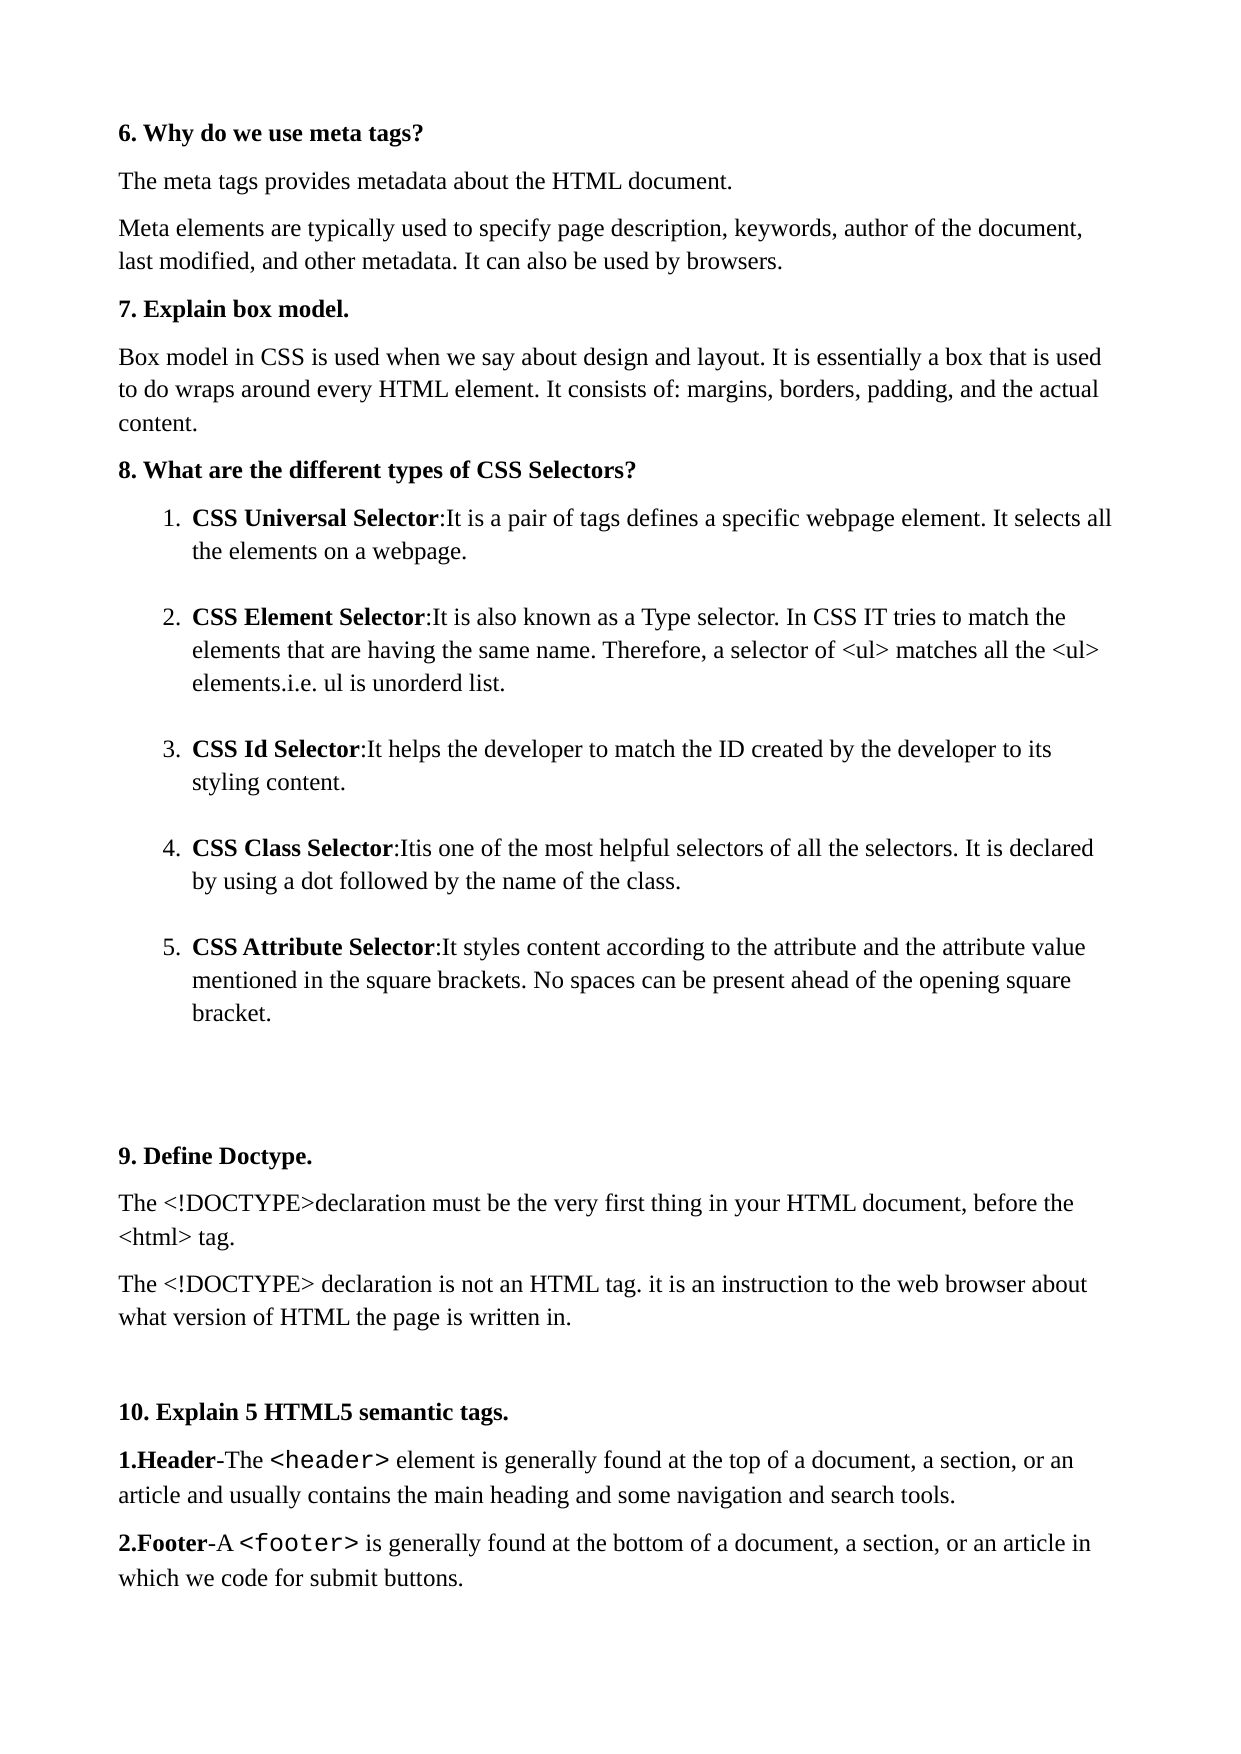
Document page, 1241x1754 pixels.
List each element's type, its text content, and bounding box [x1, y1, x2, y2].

list CSS Universal Selector:It is a pair of tags defines a specific webpage element. It selects all the elements on a webpage. [162, 503, 1122, 564]
text The <!DOCTYPE> declaration is not an HTML tag. it is an instruction to the web browser about what version of HTML the page is written in. [118, 1269, 1122, 1331]
list CSS Id Selector:It helps the developer to match the ID created by the developer to its styling content. [162, 734, 1122, 796]
text Meta elements are typically used to specify page description, keywords, author of the document, last modified, and other metadata. It can also be used by browsers. [118, 213, 1122, 275]
text 6. Why do we use meta tags? [118, 118, 1122, 147]
list CSS Attribute Selector:It styles content according to the attribute and the attribute value mentioned in the square brackets. No spaces can be present ahead of the opening square bracket. [162, 932, 1122, 1027]
list CSS Class Selector:Itis one of the most helpful selectors of all the selectors. It is declared by using a dot followed by the name of the class. [162, 833, 1122, 895]
text 7. Explain box model. [118, 294, 1122, 323]
text 1.Header-The <header> element is generally found at the top of a document, a section, or an article and usually contains the main heading and some navigation and search tools. [118, 1445, 1122, 1509]
text The <!DOCTYPE>declaration must be the very first thing in your HTML document, before the <html> tag. [118, 1188, 1122, 1250]
text 9. Define Doctype. [118, 1141, 1122, 1170]
text 8. What are the different types of CSS Selectors? [118, 455, 1122, 484]
text The meta tags provides metadata about the HTML document. [118, 166, 1122, 194]
text 2.Footer-A <footer> is generally found at the bottom of a document, a section, or an article in which we code for submit buttons. [118, 1528, 1122, 1592]
text 10. Explain 5 HTML5 semantic tags. [118, 1397, 1122, 1426]
list CSS Element Selector:It is also known as a Type selector. In CSS IT tries to match the elements that are having the same name. Therefore, a selector of <ul> matches all the <ul> elements.i.e. ul is unorderd list. [162, 602, 1122, 697]
text Box model in CSS is used when we say about design and layout. It is essentially a box that is used to do wraps around every HTML element. It consists of: margins, borders, padding, and the actual content. [118, 342, 1122, 436]
